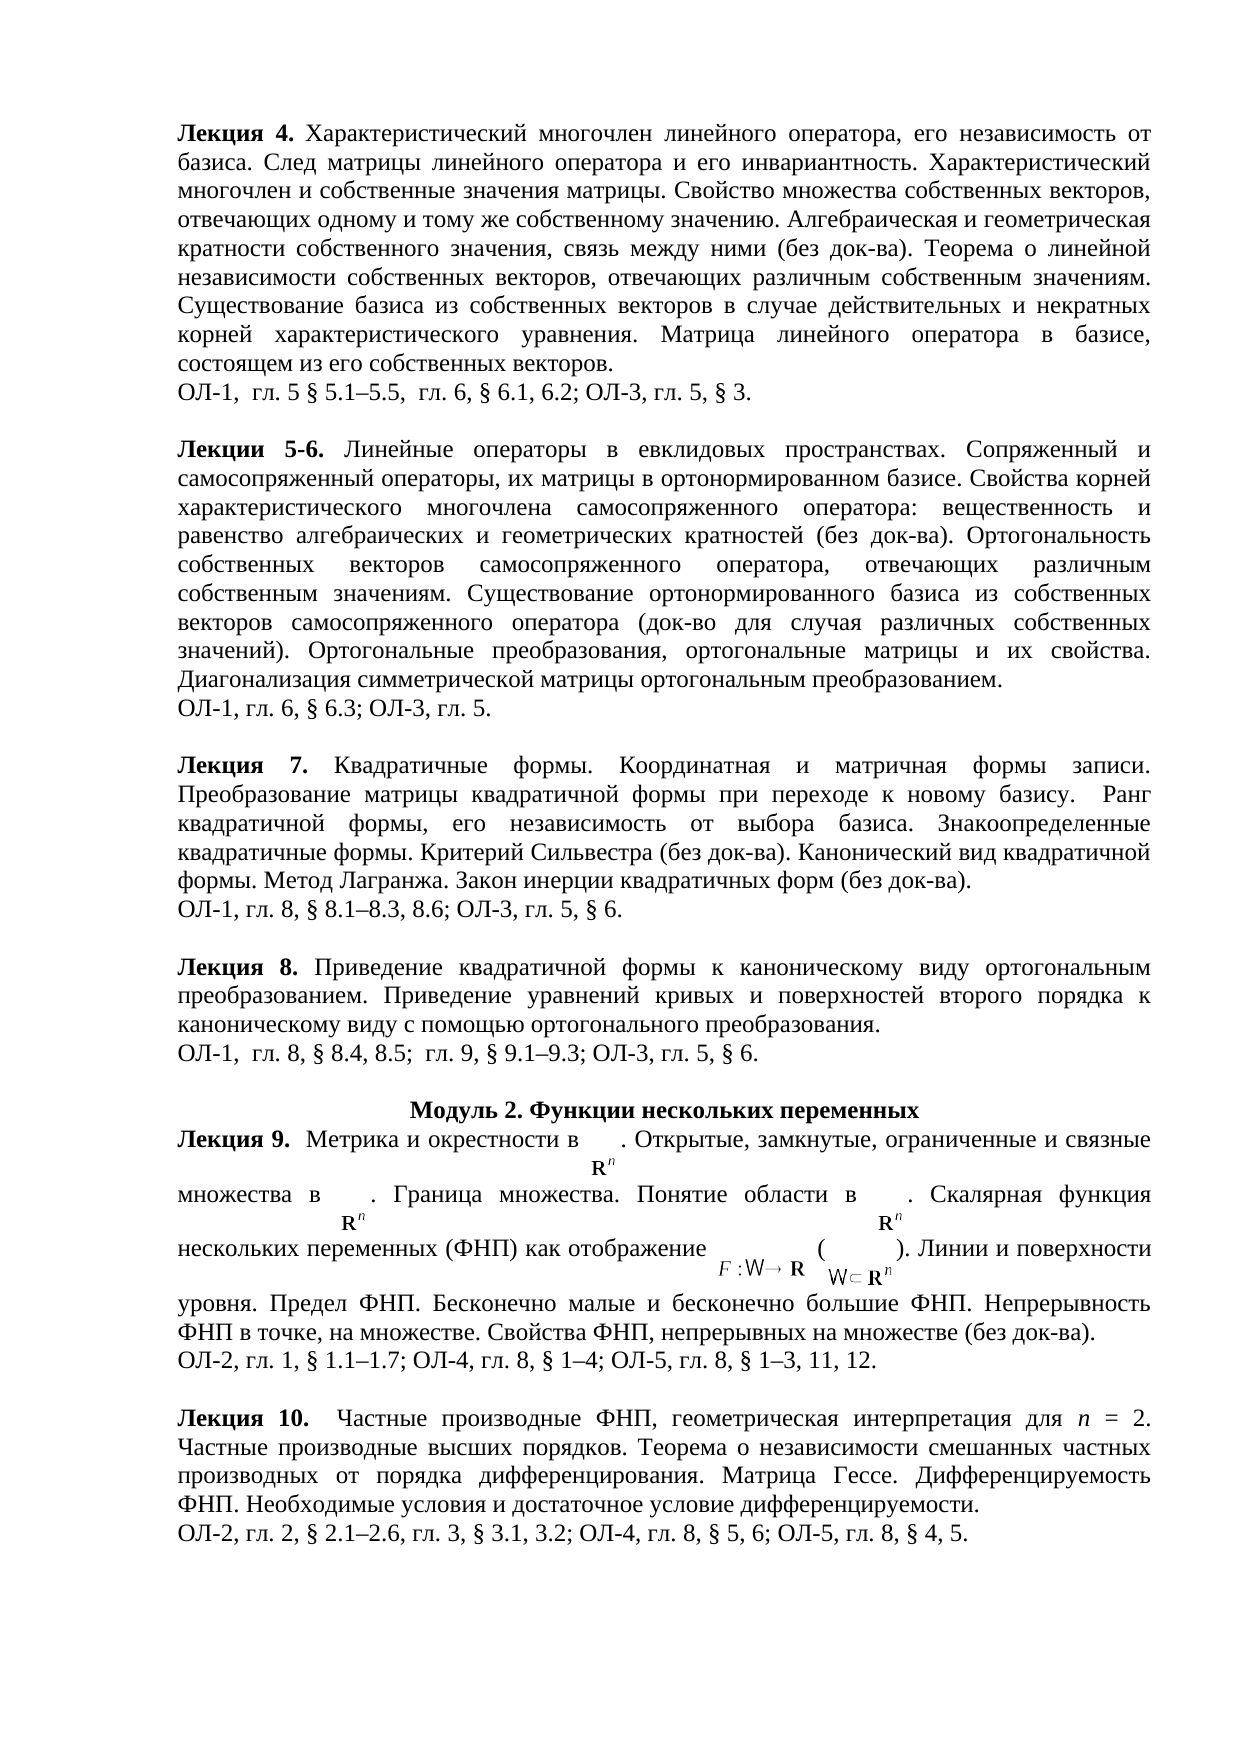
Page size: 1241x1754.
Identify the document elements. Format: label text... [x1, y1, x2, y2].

text ОЛ-2, гл. 1, § 1.1–1.7; ОЛ-4, гл. 8, § 1–4; ОЛ-5, гл. 8, § 1–3, 11, 12. [177, 1346, 1152, 1374]
text Лекция 7. Квадратичные формы. Координатная и матричная формы записи. Преобразование матрицы квадратичной формы при переходе к новому базису. Ранг квадратичной формы, его независимость от выбора базиса. Знакоопределенные квадратичные формы. Критерий Сильвестра (без док-ва). Канонический вид квадратичной формы. Метод Лагранжа. Закон инерции квадратичных форм (без док-ва). [177, 751, 1152, 894]
text ОЛ-2, гл. 2, § 2.1–2.6, гл. 3, § 3.1, 3.2; ОЛ-4, гл. 8, § 5, 6; ОЛ-5, гл. 8, § 4, 5. [177, 1518, 1152, 1547]
text Лекция 9. Метрика и окрестности в . Открытые, замкнутые, ограниченные и связные множества в . Граница множества. Понятие области в . Скалярная функция нескольких переменных (ФНП) как отображение (). Линии и поверхности уровня. Предел ФНП. Бесконечно малые и бесконечно большие ФНП. Непрерывность ФНП в точке, на множестве. Свойства ФНП, непрерывных на множестве (без док-ва). [177, 1124, 1152, 1346]
text ОЛ-1, гл. 8, § 8.4, 8.5; гл. 9, § 9.1–9.3; ОЛ-3, гл. 5, § 6. [177, 1038, 1152, 1067]
text ОЛ-1, гл. 6, § 6.3; ОЛ-3, гл. 5. [177, 693, 1152, 722]
text ОЛ-1, гл. 8, § 8.1–8.3, 8.6; ОЛ-3, гл. 5, § 6. [177, 894, 1152, 923]
text Лекция 10. Частные производные ФНП, геометрическая интерпретация для п = 2. Частные производные высших порядков. Теорема о независимости смешанных частных производных от порядка дифференцирования. Матрица Гессе. Дифференцируемость ФНП. Необходимые условия и достаточное условие дифференцируемости. [177, 1403, 1152, 1518]
text Лекция 8. Приведение квадратичной формы к каноническому виду ортогональным преобразованием. Приведение уравнений кривых и поверхностей второго порядка к каноническому виду с помощью ортогонального преобразования. [177, 952, 1152, 1038]
text Лекции 5-6. Линейные операторы в евклидовых пространствах. Сопряженный и самосопряженный операторы, их матрицы в ортонормированном базисе. Свойства корней характеристического многочлена самосопряженного оператора: вещественность и равенство алгебраических и геометрических кратностей (без док-ва). Ортогональность собственных векторов самосопряженного оператора, отвечающих различным собственным значениям. Существование ортонормированного базиса из собственных векторов самосопряженного оператора (док-во для случая различных собственных значений). Ортогональные преобразования, ортогональные матрицы и их свойства. Диагонализация симметрической матрицы ортогональным преобразованием. [177, 434, 1152, 693]
text ОЛ-1, гл. 5 § 5.1–5.5, гл. 6, § 6.1, 6.2; ОЛ-3, гл. 5, § 3. [177, 377, 1152, 406]
text Модуль 2. Функции нескольких переменных [177, 1096, 1152, 1124]
text Лекция 4. Характеристический многочлен линейного оператора, его независимость от базиса. След матрицы линейного оператора и его инвариантность. Характеристический многочлен и собственные значения матрицы. Свойство множества собственных векторов, отвечающих одному и тому же собственному значению. Алгебраическая и геометрическая кратности собственного значения, связь между ними (без док-ва). Теорема о линейной независимости собственных векторов, отвечающих различным собственным значениям. Существование базиса из собственных векторов в случае действительных и некратных корней характеристического уравнения. Матрица линейного оператора в базисе, состоящем из его собственных векторов. [177, 118, 1152, 377]
